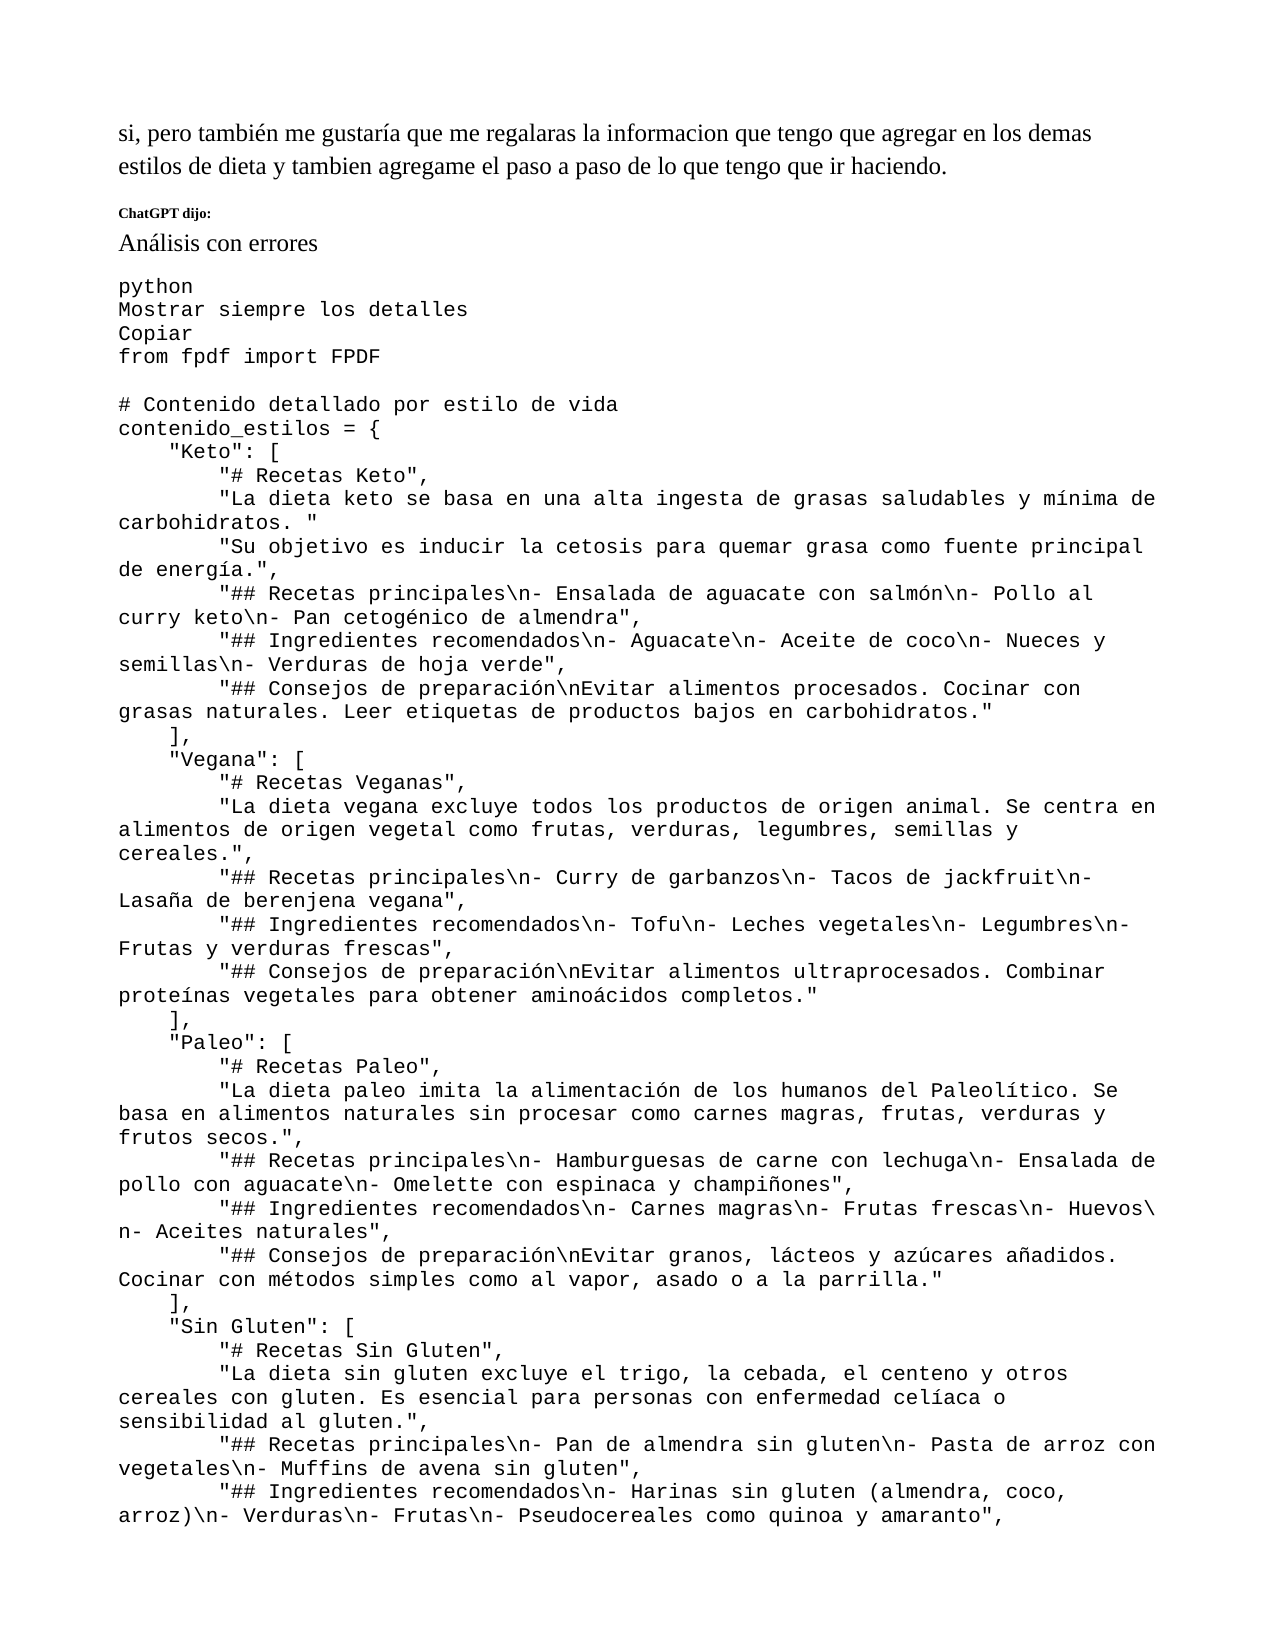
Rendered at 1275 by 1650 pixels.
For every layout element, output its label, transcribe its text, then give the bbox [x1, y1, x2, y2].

text "# Recetas Paleo", [118, 1056, 1157, 1079]
text "## Consejos de preparación\nEvitar granos, lácteos y azúcares añadidos. Cocinar con métodos simples como al vapor, asado o a la parrilla." [118, 1245, 1157, 1292]
text "## Ingredientes recomendados\n- Carnes magras\n- Frutas frescas\n- Huevos\n- Aceites naturales", [118, 1198, 1157, 1245]
text "La dieta keto se basa en una alta ingesta de grasas saludables y mínima de carbohidratos. " [118, 488, 1157, 536]
text "Sin Gluten": [ [118, 1316, 1157, 1340]
text "La dieta vegana excluye todos los productos de origen animal. Se centra en alimentos de origen vegetal como frutas, verduras, legumbres, semillas y cereales.", [118, 796, 1157, 867]
text Análisis con errores [118, 228, 1157, 257]
text "## Recetas principales\n- Hamburguesas de carne con lechuga\n- Ensalada de pollo con aguacate\n- Omelette con espinaca y champiñones", [118, 1151, 1157, 1198]
text "La dieta sin gluten excluye el trigo, la cebada, el centeno y otros cereales con gluten. Es esencial para personas con enfermedad celíaca o sensibilidad al gluten.", [118, 1363, 1157, 1434]
text # Contenido detallado por estilo de vida [118, 394, 1157, 417]
text "La dieta paleo imita la alimentación de los humanos del Paleolítico. Se basa en alimentos naturales sin procesar como carnes magras, frutas, verduras y frutos secos.", [118, 1079, 1157, 1151]
text "## Recetas principales\n- Pan de almendra sin gluten\n- Pasta de arroz con vegetales\n- Muffins de avena sin gluten", [118, 1434, 1157, 1482]
text "Keto": [ [118, 441, 1157, 465]
text ], [118, 1009, 1157, 1032]
text "Paleo": [ [118, 1032, 1157, 1056]
text "## Ingredientes recomendados\n- Aguacate\n- Aceite de coco\n- Nueces y semillas\n- Verduras de hoja verde", [118, 630, 1157, 678]
subtitle ChatGPT dijo: [118, 205, 1157, 222]
text from fpdf import FPDF [118, 347, 1157, 370]
text "# Recetas Sin Gluten", [118, 1340, 1157, 1363]
text contenido_estilos = { [118, 417, 1157, 441]
text Mostrar siempre los detalles [118, 299, 1157, 323]
text "Su objetivo es inducir la cetosis para quemar grasa como fuente principal de energía.", [118, 536, 1157, 583]
text "## Recetas principales\n- Ensalada de aguacate con salmón\n- Pollo al curry keto\n- Pan cetogénico de almendra", [118, 583, 1157, 630]
text ], [118, 725, 1157, 748]
text "Vegana": [ [118, 748, 1157, 772]
text "## Recetas principales\n- Curry de garbanzos\n- Tacos de jackfruit\n- Lasaña de berenjena vegana", [118, 867, 1157, 914]
text Copiar [118, 323, 1157, 347]
text ], [118, 1292, 1157, 1316]
text "# Recetas Keto", [118, 465, 1157, 488]
text "# Recetas Veganas", [118, 772, 1157, 796]
text "## Ingredientes recomendados\n- Harinas sin gluten (almendra, coco, arroz)\n- Verduras\n- Frutas\n- Pseudocereales como quinoa y amaranto", [118, 1482, 1157, 1529]
text "## Consejos de preparación\nEvitar alimentos procesados. Cocinar con grasas naturales. Leer etiquetas de productos bajos en carbohidratos." [118, 678, 1157, 725]
text "## Consejos de preparación\nEvitar alimentos ultraprocesados. Combinar proteínas vegetales para obtener aminoácidos completos." [118, 961, 1157, 1009]
text python [118, 276, 1157, 299]
text si, pero también me gustaría que me regalaras la informacion que tengo que agregar en los demas estilos de dieta y tambien agregame el paso a paso de lo que tengo que ir haciendo. [118, 118, 1157, 180]
text "## Ingredientes recomendados\n- Tofu\n- Leches vegetales\n- Legumbres\n- Frutas y verduras frescas", [118, 914, 1157, 961]
